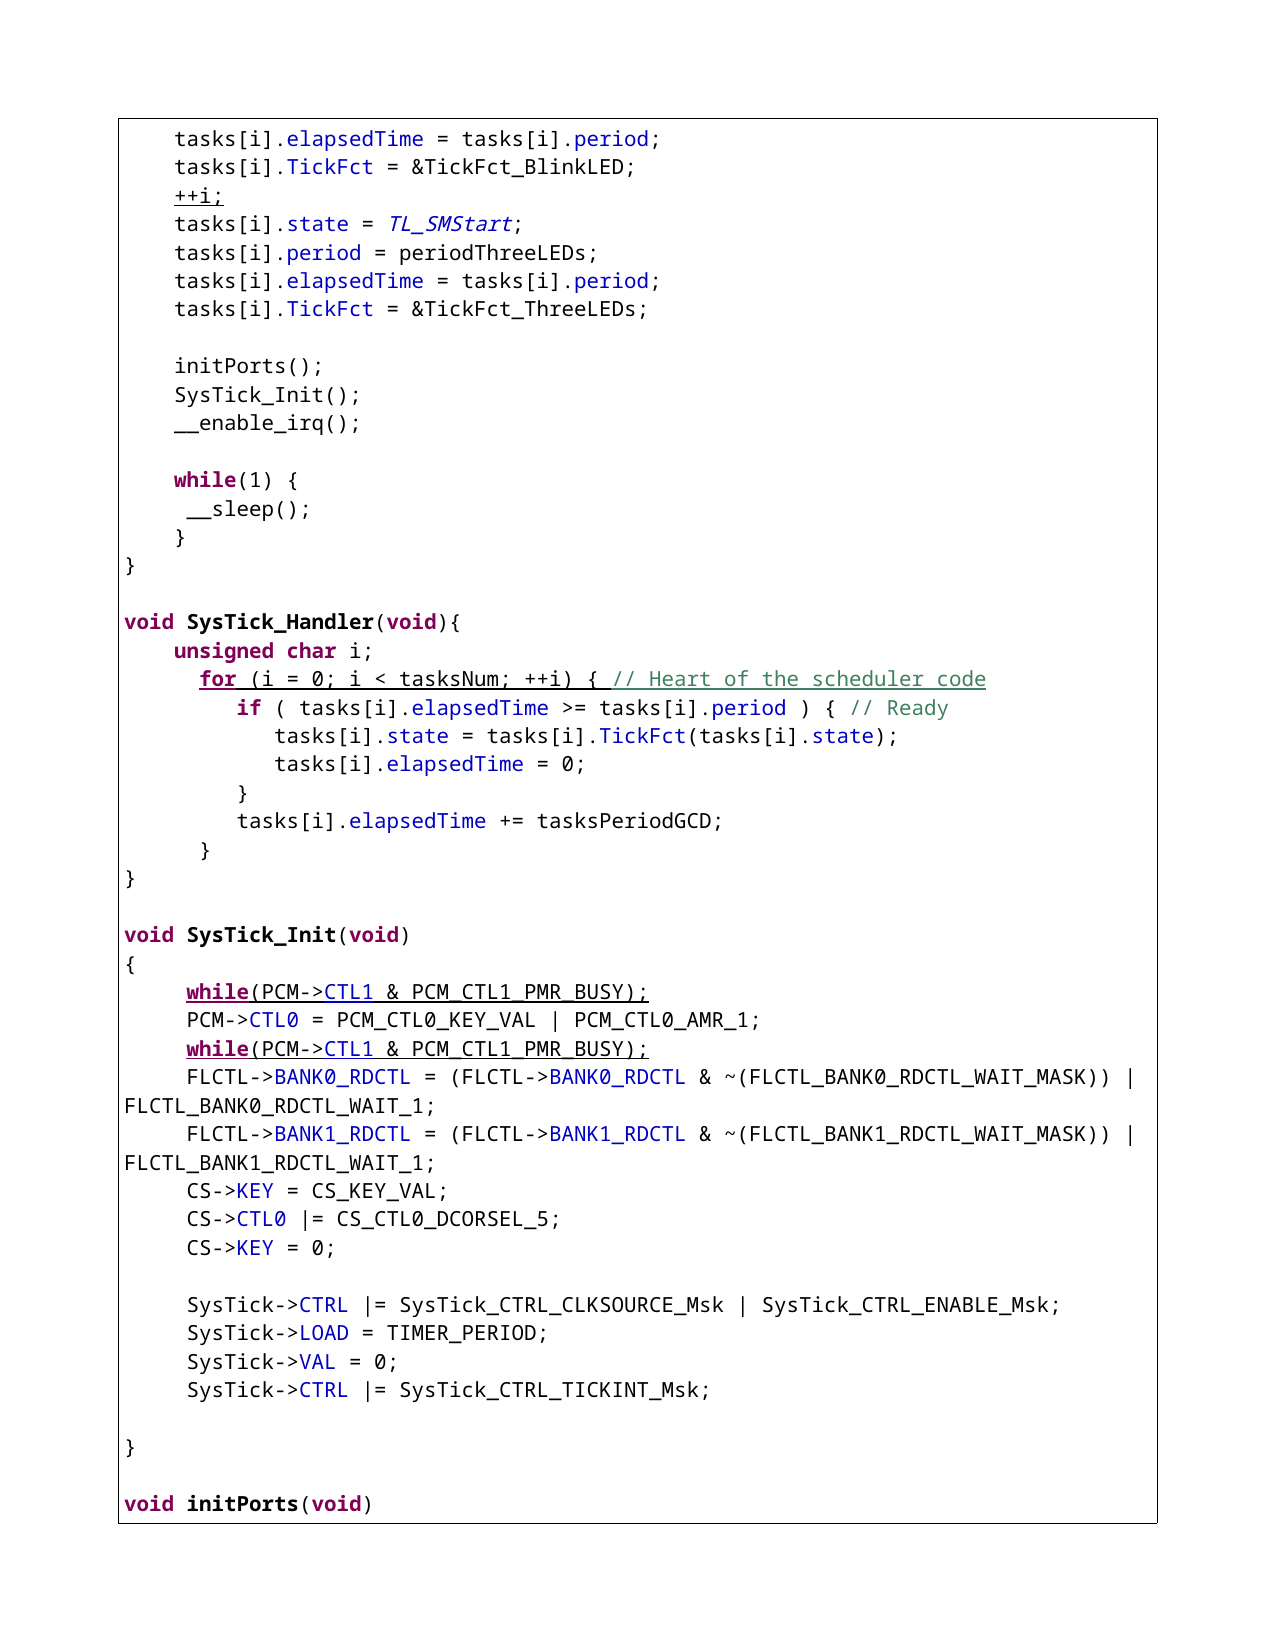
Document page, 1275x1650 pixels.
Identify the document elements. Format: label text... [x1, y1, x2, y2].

table_header tasks[i].elapsedTime = tasks[i].period; tasks[i].TickFct = &TickFct_BlinkLED; ++i; tasks[i].state = TL_SMStart; tasks[i].period = periodThreeLEDs; tasks[i].elapsedTime = tasks[i].period; tasks[i].TickFct = &TickFct_ThreeLEDs; initPorts(); SysTick_Init(); __enable_irq(); while(1) { __sleep(); } } void SysTick_Handler(void){ unsigned char i; for (i = 0; i < tasksNum; ++i) { // Heart of the scheduler code if ( tasks[i].elapsedTime >= tasks[i].period ) { // Ready tasks[i].state = tasks[i].TickFct(tasks[i].state); tasks[i].elapsedTime = 0; } tasks[i].elapsedTime += tasksPeriodGCD; } } void SysTick_Init(void) { while(PCM->CTL1 & PCM_CTL1_PMR_BUSY); PCM->CTL0 = PCM_CTL0_KEY_VAL | PCM_CTL0_AMR_1; while(PCM->CTL1 & PCM_CTL1_PMR_BUSY); FLCTL->BANK0_RDCTL = (FLCTL->BANK0_RDCTL & ~(FLCTL_BANK0_RDCTL_WAIT_MASK)) | FLCTL_BANK0_RDCTL_WAIT_1; FLCTL->BANK1_RDCTL = (FLCTL->BANK1_RDCTL & ~(FLCTL_BANK1_RDCTL_WAIT_MASK)) | FLCTL_BANK1_RDCTL_WAIT_1; CS->KEY = CS_KEY_VAL; CS->CTL0 |= CS_CTL0_DCORSEL_5; CS->KEY = 0; SysTick->CTRL |= SysTick_CTRL_CLKSOURCE_Msk | SysTick_CTRL_ENABLE_Msk; SysTick->LOAD = TIMER_PERIOD; SysTick->VAL = 0; SysTick->CTRL |= SysTick_CTRL_TICKINT_Msk; } void initPorts(void) [119, 119, 1157, 1523]
